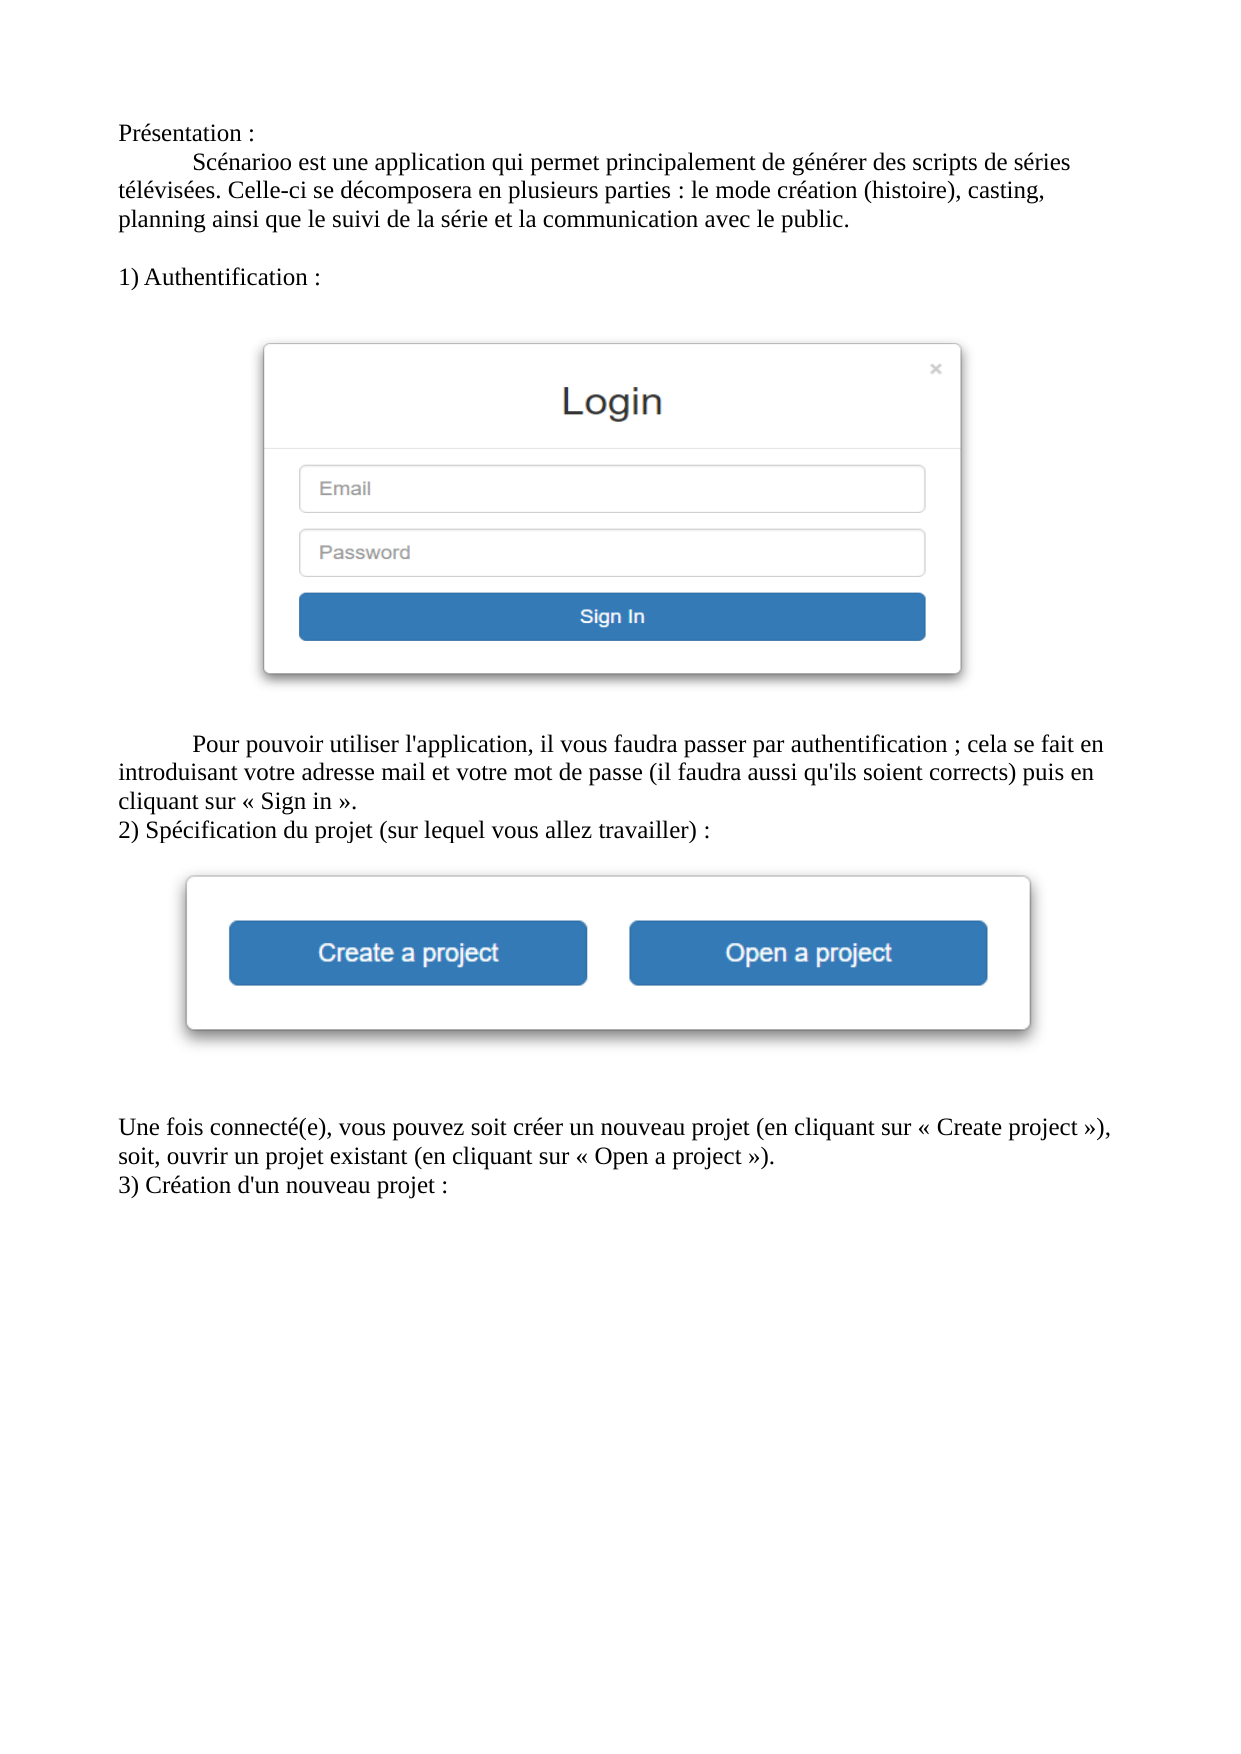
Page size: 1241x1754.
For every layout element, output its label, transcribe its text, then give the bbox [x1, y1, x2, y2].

text Présentation : [118, 118, 1122, 147]
text Scénarioo est une application qui permet principalement de générer des scripts de séries télévisées. Celle-ci se décomposera en plusieurs parties : le mode création (histoire), casting, planning ainsi que le suivi de la série et la communication avec le public. [118, 147, 1122, 233]
text 3) Création d'un nouveau projet : [118, 1170, 1122, 1199]
picture [220, 321, 1020, 729]
text 1) Authentification : [118, 262, 1122, 291]
text Pour pouvoir utiliser l'application, il vous faudra passer par authentification ; cela se fait en introduisant votre adresse mail et votre mot de passe (il faudra aussi qu'ils soient corrects) puis en cliquant sur « Sign in ». [118, 319, 1122, 815]
text 2) Spécification du projet (sur lequel vous allez travailler) : [118, 815, 1122, 843]
picture [118, 843, 1123, 1113]
text Une fois connecté(e), vous pouvez soit créer un nouveau projet (en cliquant sur « Create project »), soit, ouvrir un projet existant (en cliquant sur « Open a project »). [118, 1113, 1122, 1170]
